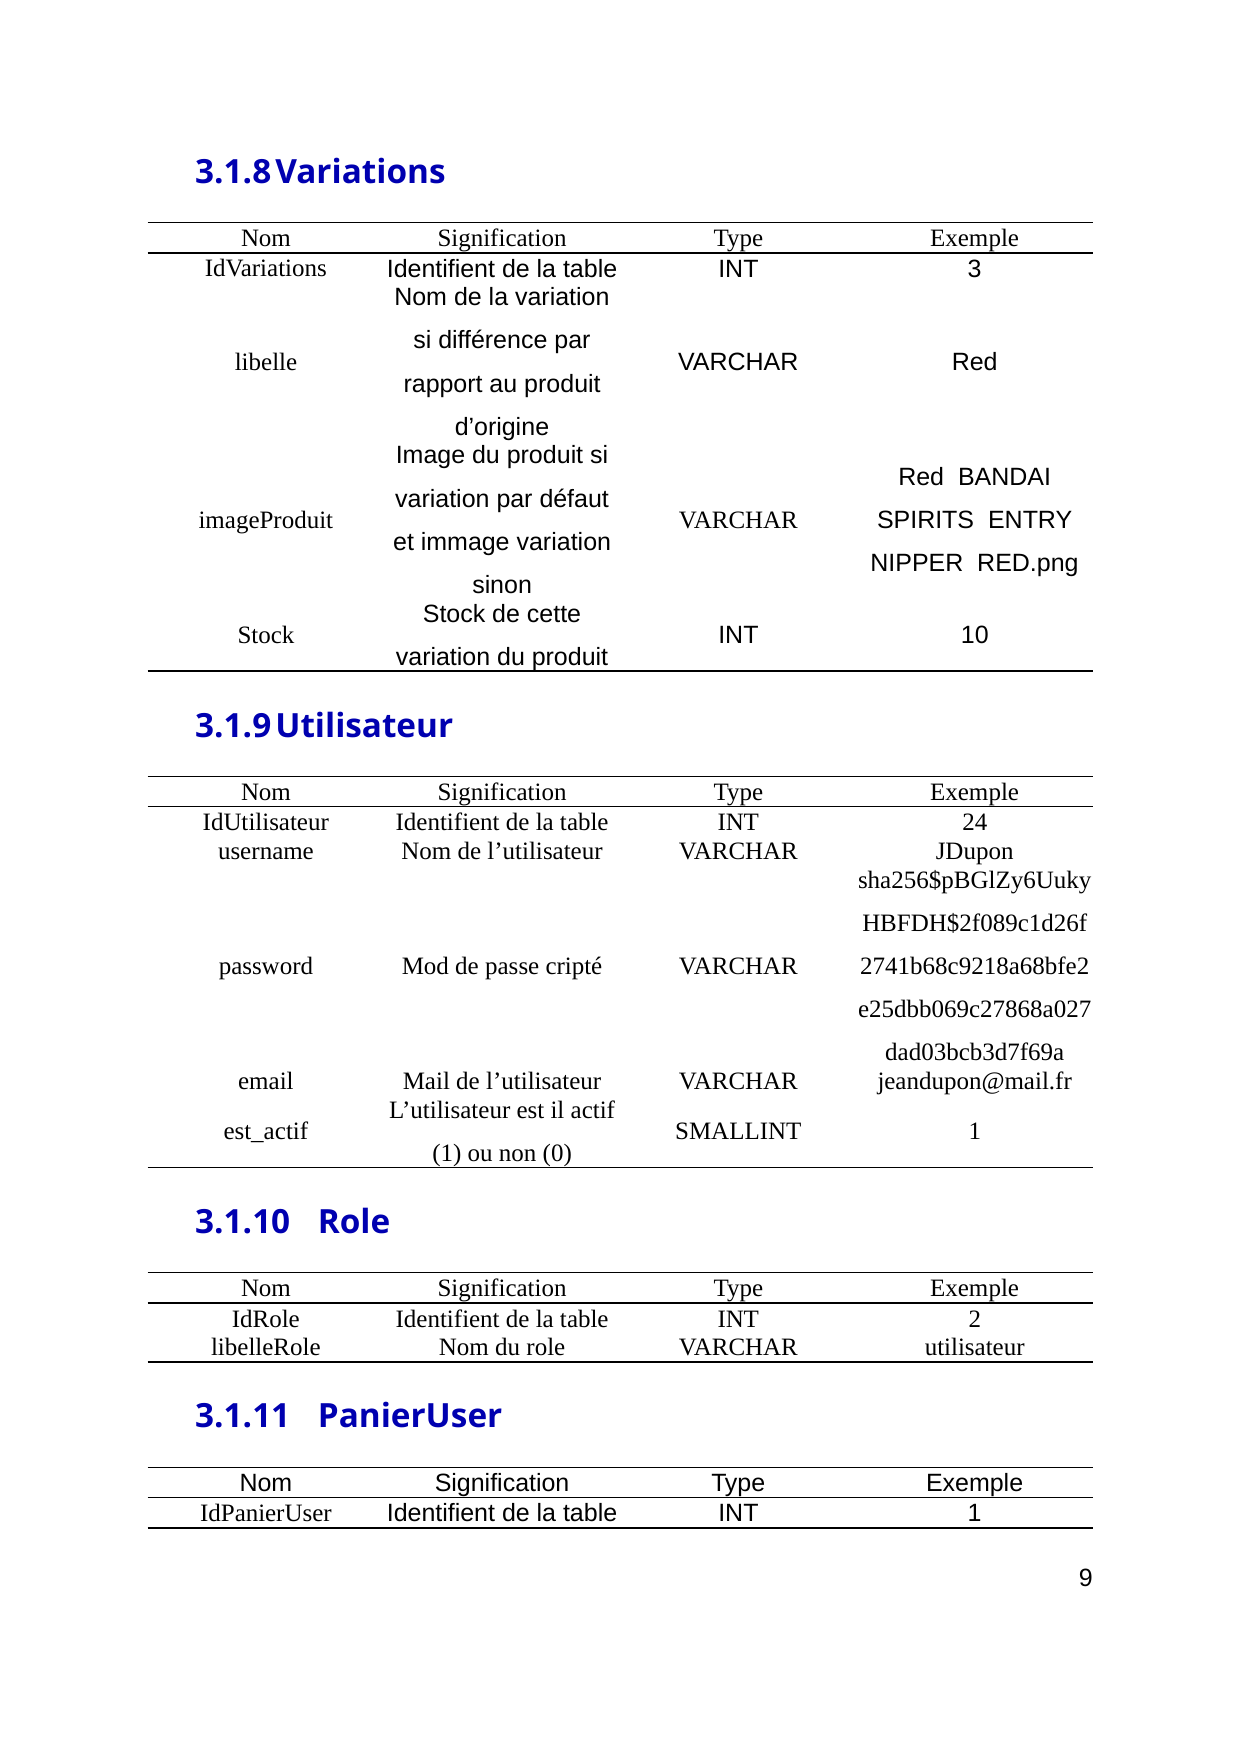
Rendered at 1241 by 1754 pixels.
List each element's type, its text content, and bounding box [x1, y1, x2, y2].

table_header Type [620, 223, 856, 252]
table_cell INT [620, 599, 856, 670]
table_cell INT [620, 807, 856, 836]
table_cell Nom du role [384, 1333, 620, 1361]
table_header Nom [148, 1273, 384, 1302]
table_cell Nom de l’utilisateur [384, 836, 620, 865]
table_cell Image du produit si variation par défaut et immage variation sinon [384, 440, 620, 598]
table_header Signification [384, 1273, 620, 1302]
table_cell IdVariations [148, 254, 384, 282]
table_cell Stock [148, 599, 384, 670]
table_header Signification [384, 777, 620, 806]
table_header Exemple [856, 1468, 1093, 1497]
table_cell Red BANDAI SPIRITS ENTRY NIPPER RED.png [856, 440, 1093, 598]
table_cell INT [620, 1304, 856, 1332]
table_header Type [620, 1273, 856, 1302]
table_cell VARCHAR [620, 836, 856, 865]
table_cell Nom de la variation si différence par rapport au produit d’origine [384, 282, 620, 440]
table_cell VARCHAR [620, 440, 856, 598]
table_cell IdRole [148, 1304, 384, 1332]
table_cell 1 [856, 1095, 1093, 1167]
table_cell INT [620, 1498, 856, 1527]
subtitle Variations [148, 148, 1093, 193]
table_cell Identifient de la table [384, 1304, 620, 1332]
table_header Exemple [856, 223, 1093, 252]
table_cell libelleRole [148, 1333, 384, 1361]
subtitle Role [148, 1198, 1093, 1243]
subtitle PanierUser [148, 1392, 1093, 1438]
table_cell Identifient de la table [384, 1498, 620, 1527]
table_cell VARCHAR [620, 1066, 856, 1095]
table_header Signification [384, 1468, 620, 1497]
table_cell IdUtilisateur [148, 807, 384, 836]
table_cell 3 [856, 254, 1093, 282]
table_cell Identifient de la table [384, 807, 620, 836]
table_cell Stock de cette variation du produit [384, 599, 620, 670]
table_cell SMALLINT [620, 1095, 856, 1167]
table_cell VARCHAR [620, 865, 856, 1066]
table_header Type [620, 1468, 856, 1497]
table_cell Mod de passe cripté [384, 865, 620, 1066]
table_cell libelle [148, 282, 384, 440]
table_cell 1 [856, 1498, 1093, 1527]
table_header Exemple [856, 1273, 1093, 1302]
table_cell Identifient de la table [384, 254, 620, 282]
table_cell password [148, 865, 384, 1066]
table_cell sha256$pBGlZy6UukyHBFDH$2f089c1d26f2741b68c9218a68bfe2e25dbb069c27868a027dad03bcb3d7f69a [856, 865, 1093, 1066]
table_header Type [620, 777, 856, 806]
table_cell utilisateur [856, 1333, 1093, 1361]
table_cell INT [620, 254, 856, 282]
table_header Nom [148, 1468, 384, 1497]
table_cell JDupon [856, 836, 1093, 865]
subtitle Utilisateur [148, 701, 1093, 747]
table_cell email [148, 1066, 384, 1095]
table_cell username [148, 836, 384, 865]
table_cell Red [856, 282, 1093, 440]
table_cell L’utilisateur est il actif (1) ou non (0) [384, 1095, 620, 1167]
table_cell VARCHAR [620, 1333, 856, 1361]
table_cell IdPanierUser [148, 1498, 384, 1527]
table_cell 24 [856, 807, 1093, 836]
table_cell VARCHAR [620, 282, 856, 440]
table_cell Mail de l’utilisateur [384, 1066, 620, 1095]
table_cell 10 [856, 599, 1093, 670]
table_cell jeandupon@mail.fr [856, 1066, 1093, 1095]
table_cell est_actif [148, 1095, 384, 1167]
table_cell imageProduit [148, 440, 384, 598]
table_header Signification [384, 223, 620, 252]
table_cell 2 [856, 1304, 1093, 1332]
table_header Exemple [856, 777, 1093, 806]
table_header Nom [148, 777, 384, 806]
table_header Nom [148, 223, 384, 252]
